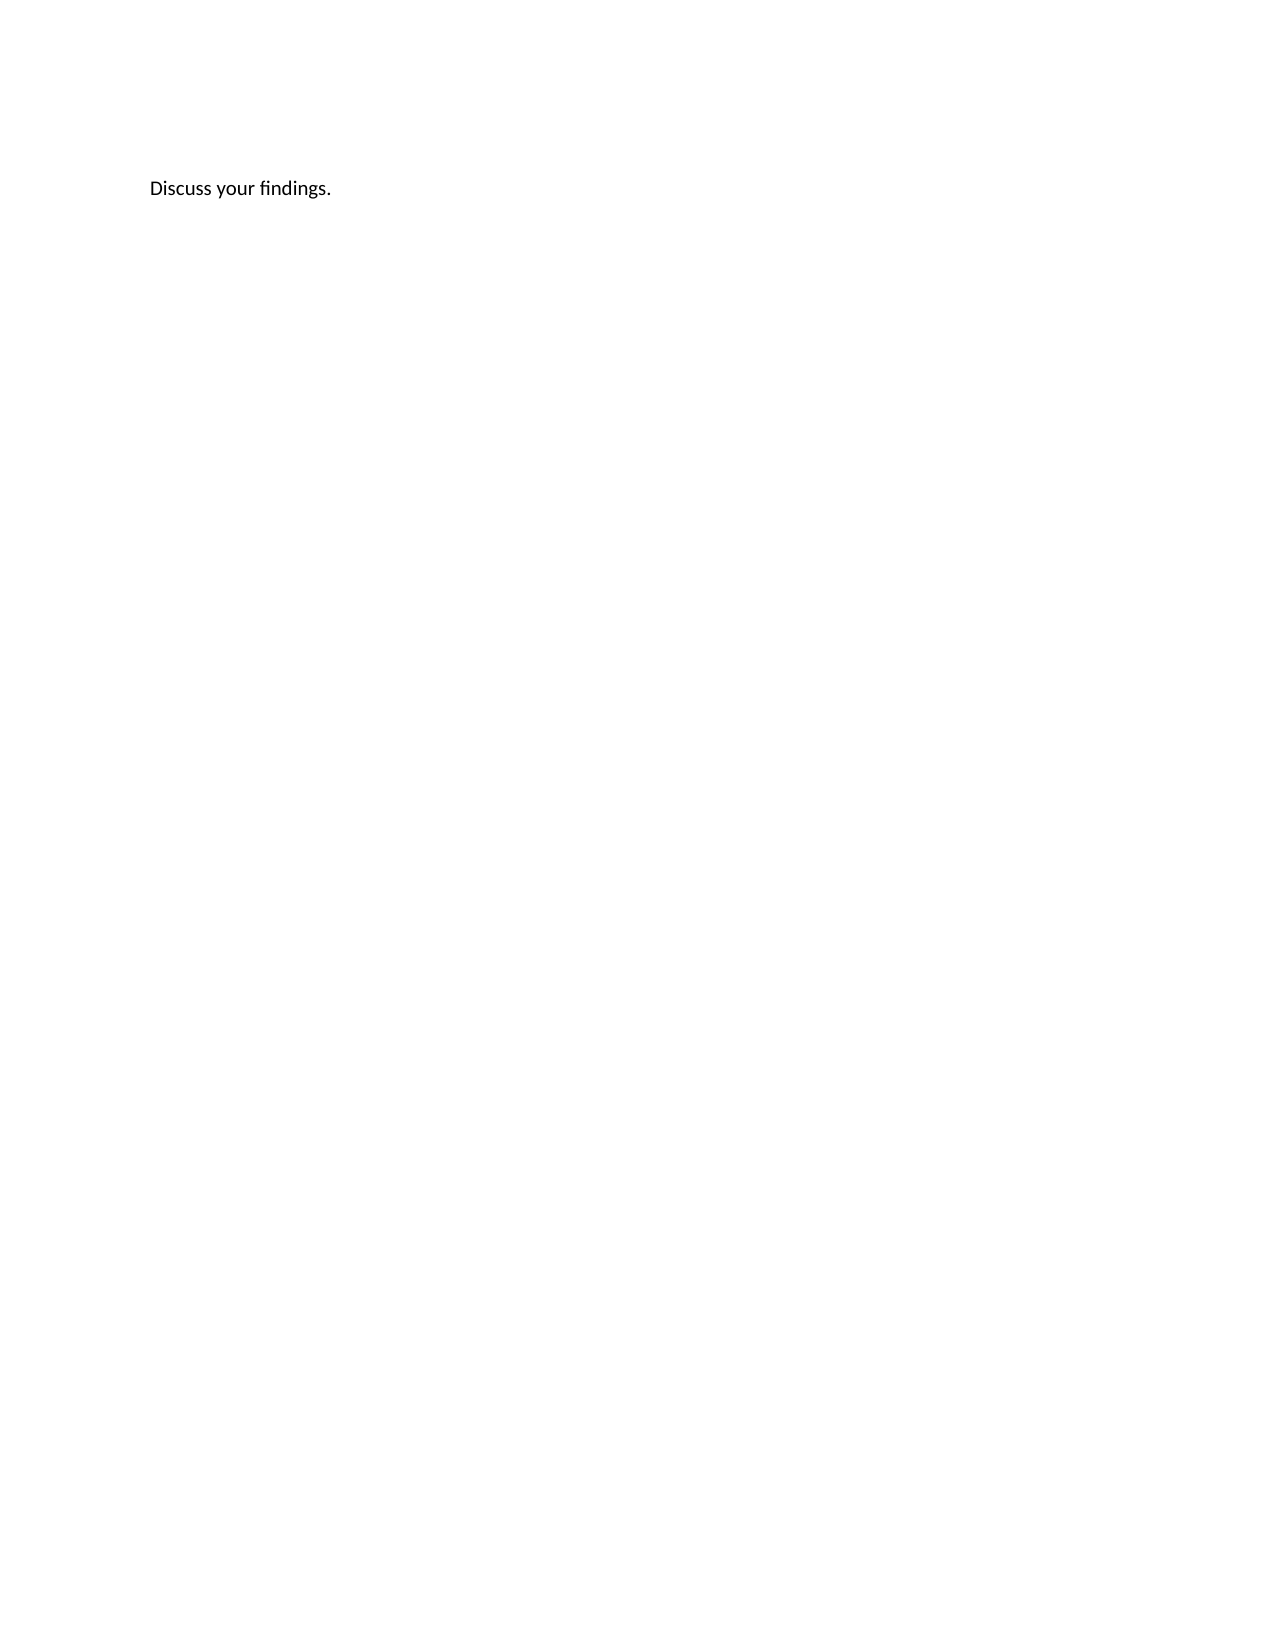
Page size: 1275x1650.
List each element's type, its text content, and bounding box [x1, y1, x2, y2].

text Discuss your findings. [150, 175, 1125, 201]
